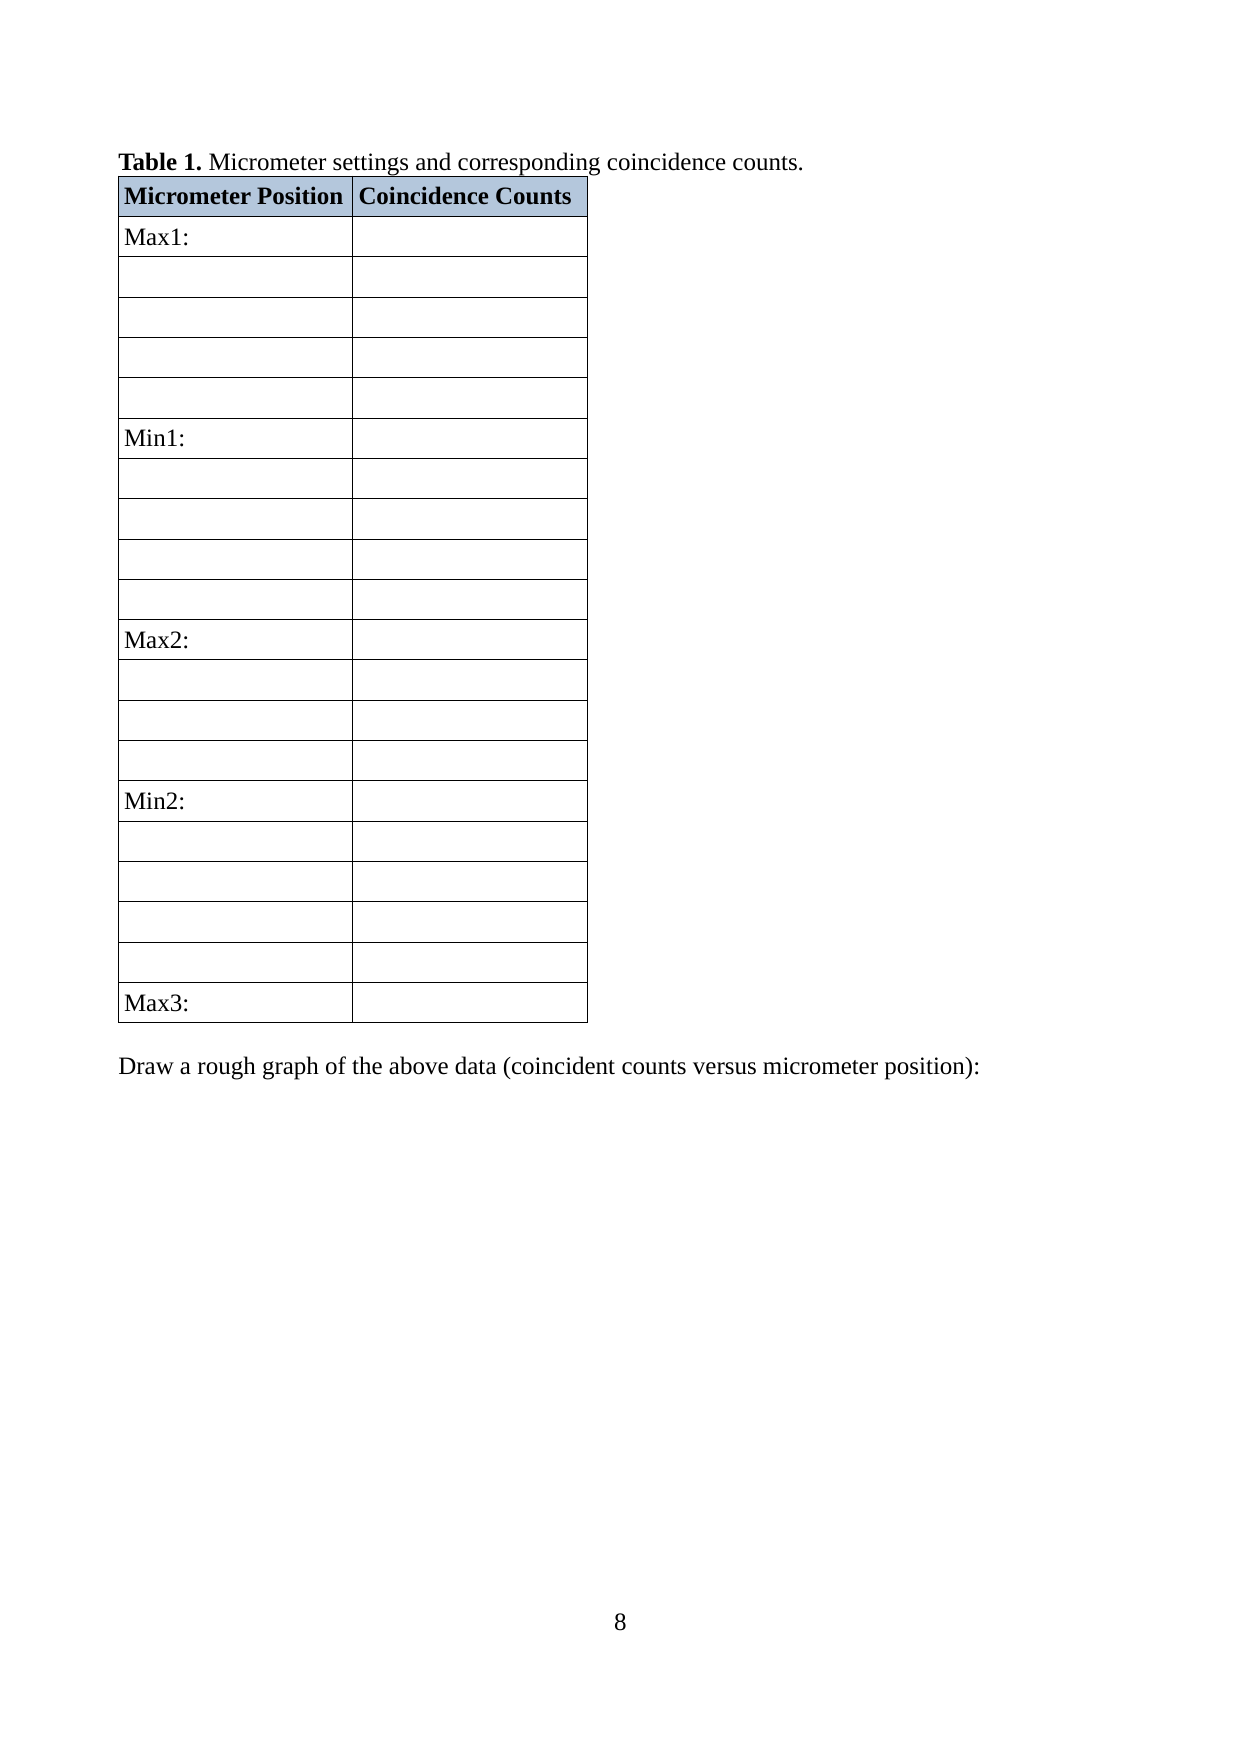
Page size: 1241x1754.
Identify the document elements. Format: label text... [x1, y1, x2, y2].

table_cell [353, 419, 587, 458]
table_cell [353, 660, 587, 700]
table_cell [353, 378, 587, 417]
table_cell [353, 620, 587, 659]
table_cell [119, 862, 352, 901]
table_cell [119, 580, 352, 619]
table_cell [353, 741, 587, 780]
table_cell [119, 459, 352, 498]
text Table 1. Micrometer settings and corresponding coincidence counts. [118, 147, 1122, 176]
table_cell [119, 499, 352, 538]
table_cell [119, 257, 352, 297]
table_cell [353, 902, 587, 942]
table_cell [119, 298, 352, 337]
table_cell Min2: [119, 781, 352, 821]
table_cell [353, 943, 587, 982]
table_cell Max2: [119, 620, 352, 659]
table_cell [353, 983, 587, 1022]
table_cell [119, 338, 352, 377]
table_cell [119, 540, 352, 579]
table_cell [353, 257, 587, 297]
table_cell [119, 943, 352, 982]
table_cell Max1: [119, 217, 352, 256]
table_cell [353, 862, 587, 901]
table_cell [119, 822, 352, 861]
table_cell [353, 701, 587, 740]
table_cell [353, 580, 587, 619]
table_cell [353, 499, 587, 538]
table_cell [353, 459, 587, 498]
table_cell [119, 701, 352, 740]
table_cell [119, 660, 352, 700]
table_cell [353, 822, 587, 861]
table_cell [353, 338, 587, 377]
table_cell [353, 298, 587, 337]
table_cell [353, 217, 587, 256]
table_header Micrometer Position [119, 177, 352, 216]
table_cell [353, 781, 587, 821]
table_cell [353, 540, 587, 579]
table_header Coincidence Counts [353, 177, 587, 216]
table_cell Min1: [119, 419, 352, 458]
table_cell [119, 741, 352, 780]
table_cell Max3: [119, 983, 352, 1022]
text Draw a rough graph of the above data (coincident counts versus micrometer position): [118, 1051, 1122, 1080]
table_cell [119, 378, 352, 417]
table_cell [119, 902, 352, 942]
